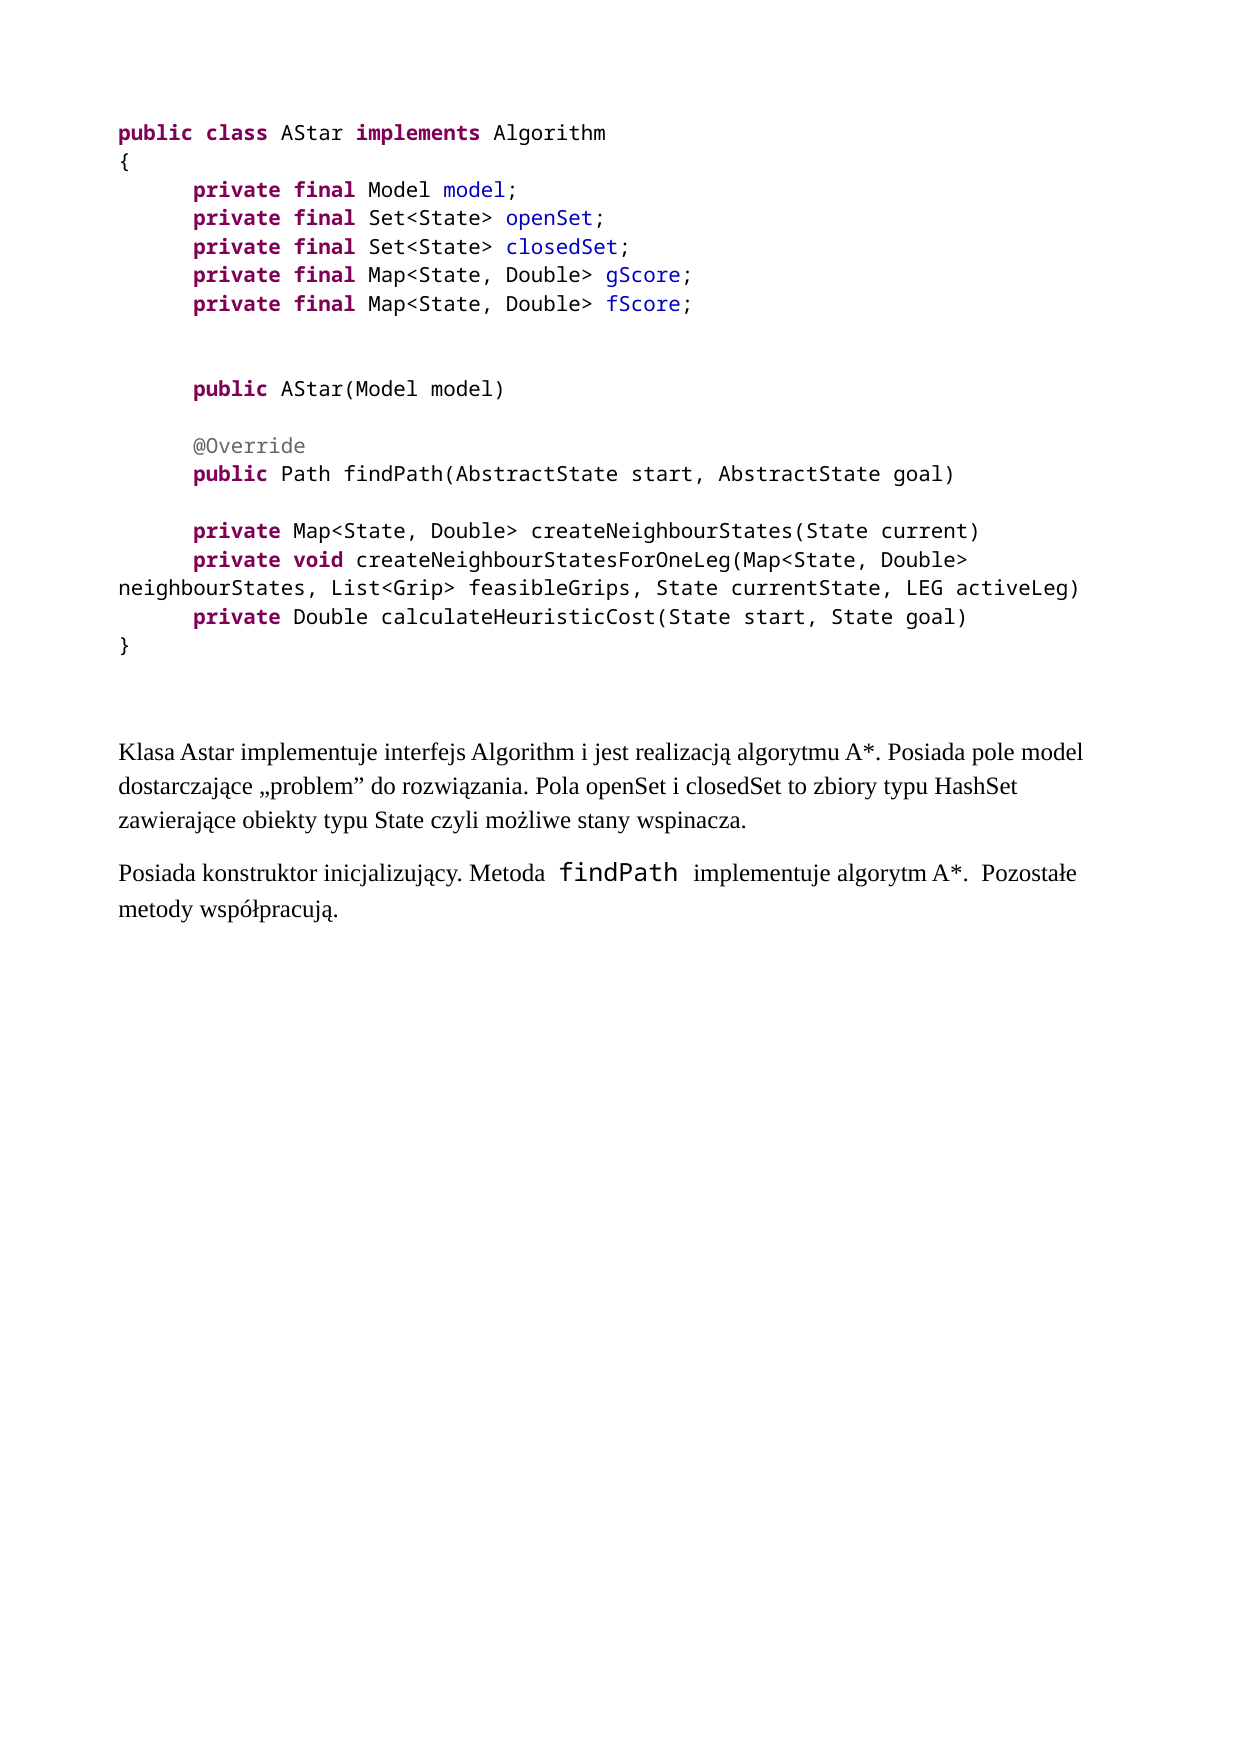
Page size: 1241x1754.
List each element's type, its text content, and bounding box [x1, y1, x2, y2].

text @Override [118, 431, 1122, 459]
text } [118, 630, 1122, 659]
text { [118, 147, 1122, 175]
text private Map<State, Double> createNeighbourStates(State current) [118, 517, 1122, 545]
text private final Model model; [118, 175, 1122, 203]
text private final Set<State> openSet; [118, 203, 1122, 232]
text Klasa Astar implementuje interfejs Algorithm i jest realizacją algorytmu A*. Posiada pole model dostarczające „problem” do rozwiązania. Pola openSet i closedSet to zbiory typu HashSet zawierające obiekty typu State czyli możliwe stany wspinacza. [118, 737, 1122, 834]
text private final Map<State, Double> gScore; [118, 260, 1122, 289]
text private Double calculateHeuristicCost(State start, State goal) [118, 602, 1122, 630]
text private final Map<State, Double> fScore; [118, 289, 1122, 317]
text private final Set<State> closedSet; [118, 232, 1122, 260]
text Posiada konstruktor inicjalizujący. Metoda findPath implementuje algorytm A*. Pozostałe metody współpracują. [118, 854, 1122, 923]
text public AStar(Model model) [118, 374, 1122, 402]
text private void createNeighbourStatesForOneLeg(Map<State, Double> neighbourStates, List<Grip> feasibleGrips, State currentState, LEG activeLeg) [118, 545, 1122, 602]
text public class AStar implements Algorithm [118, 118, 1122, 147]
text public Path findPath(AbstractState start, AbstractState goal) [118, 459, 1122, 488]
